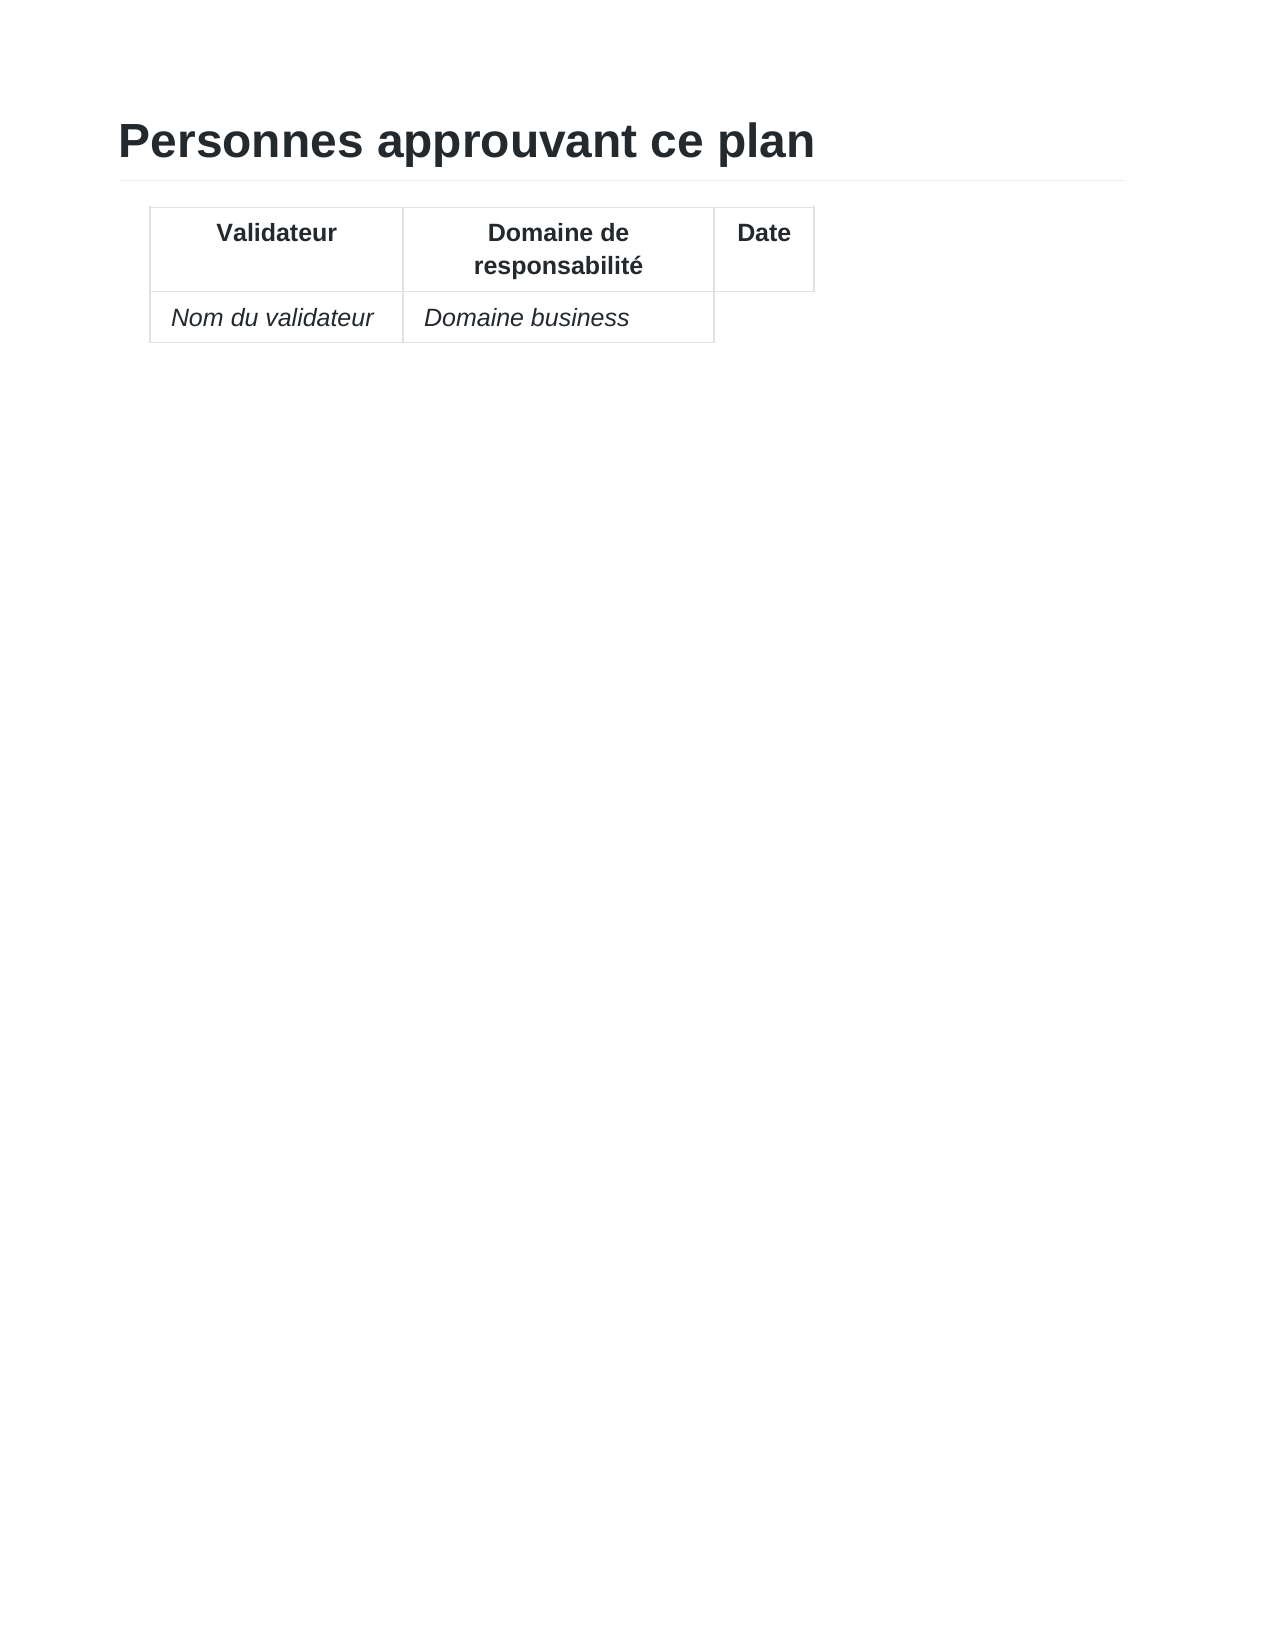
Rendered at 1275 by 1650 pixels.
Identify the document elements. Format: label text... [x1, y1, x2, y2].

table_cell [715, 292, 814, 342]
subtitle Personnes approuvant ce plan [119, 112, 1125, 180]
table_header Validateur [151, 208, 402, 291]
table_cell Nom du validateur [151, 292, 402, 342]
table_cell Domaine business [404, 292, 713, 342]
table_header Date [715, 208, 813, 291]
table_header Domaine de responsabilité [404, 208, 713, 291]
